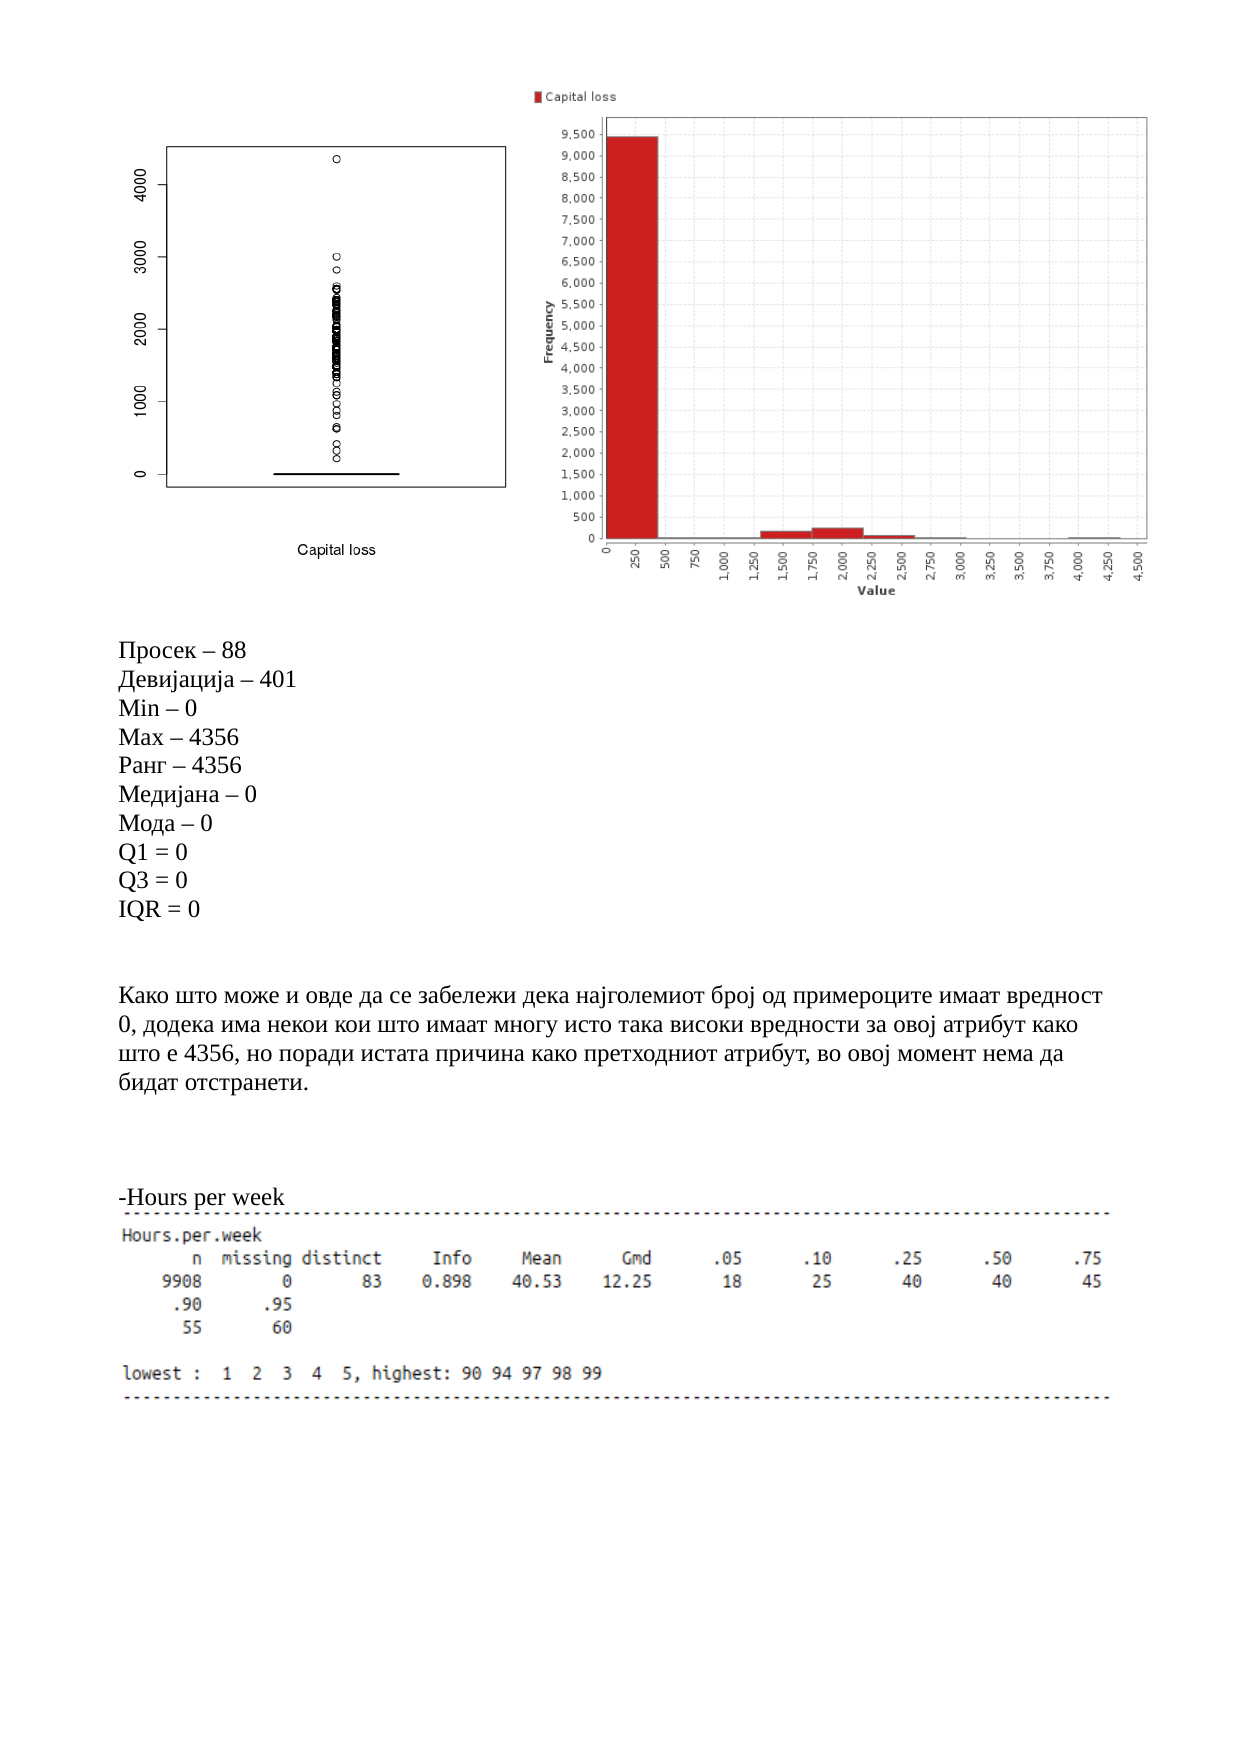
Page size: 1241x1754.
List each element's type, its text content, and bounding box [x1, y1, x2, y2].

text Просек – 88 Девијација – 401 Min – 0 [118, 636, 1122, 722]
picture [118, 1210, 1123, 1400]
text Ранг – 4356 [118, 751, 1122, 779]
text Q3 = 0 [118, 866, 1122, 894]
text Медијана – 0 [118, 779, 1122, 808]
text -Hours per week [118, 1182, 1122, 1210]
text IQR = 0 [118, 894, 1122, 923]
text Мода – 0 [118, 808, 1122, 837]
picture [119, 136, 517, 563]
text Q1 = 0 [118, 837, 1122, 866]
text Како што може и овде да се забележи дека најголемиот број од примероците имаат вредност 0, додека има некои кои што имаат многу исто така високи вредности за овој атрибут како што е 4356, но поради истата причина како претходниот атрибут, во овој момент нема да бидат отстранети. [118, 981, 1122, 1096]
picture [528, 86, 1156, 612]
text Max – 4356 [118, 722, 1122, 751]
